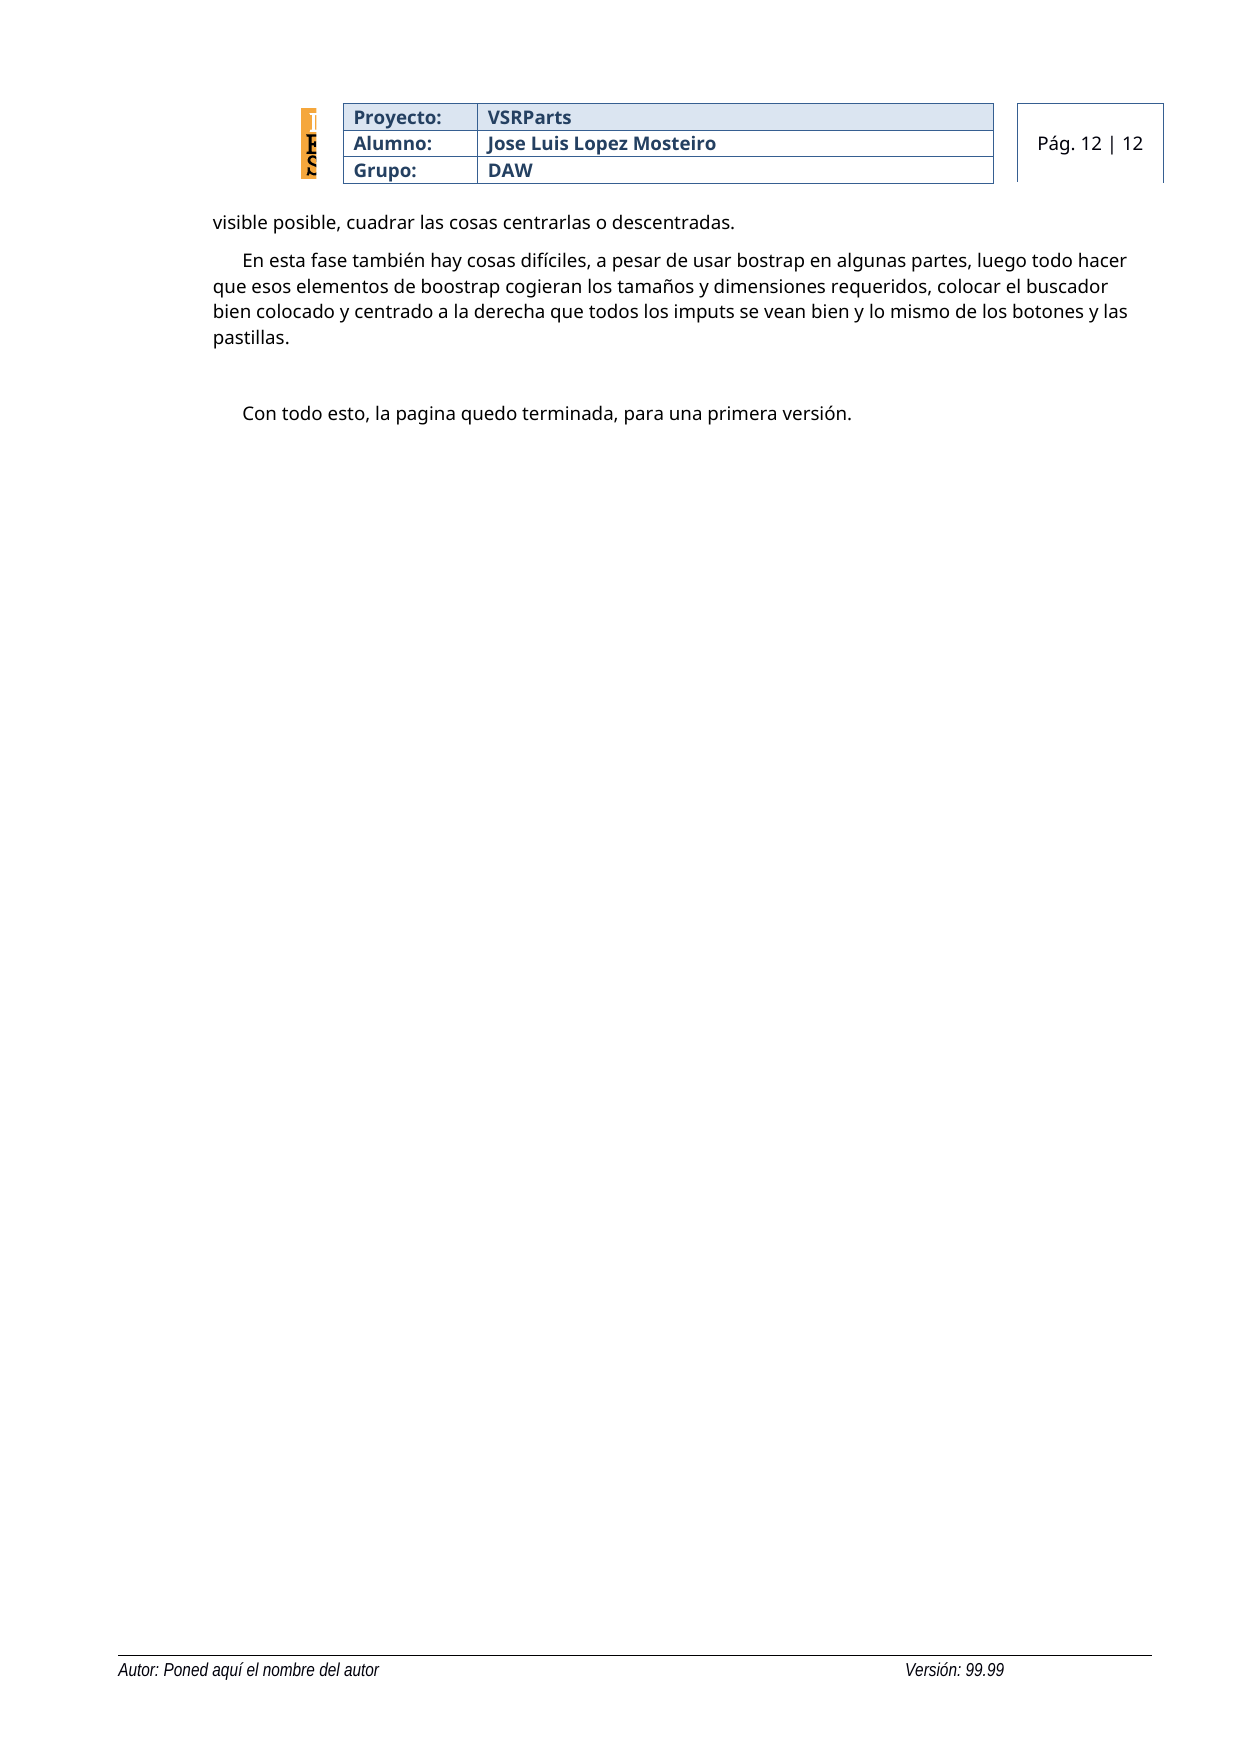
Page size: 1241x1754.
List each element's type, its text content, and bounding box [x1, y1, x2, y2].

picture [301, 108, 317, 179]
text Con todo esto, la pagina quedo terminada, para una primera versión. [213, 400, 1152, 426]
text En esta fase también hay cosas difíciles, a pesar de usar bostrap en algunas partes, luego todo hacer que esos elementos de boostrap cogieran los tamaños y dimensiones requeridos, colocar el buscador bien colocado y centrado a la derecha que todos los imputs se vean bien y lo mismo de los botones y las pastillas. [213, 247, 1152, 349]
text visible posible, cuadrar las cosas centrarlas o descentradas. [213, 209, 1152, 235]
